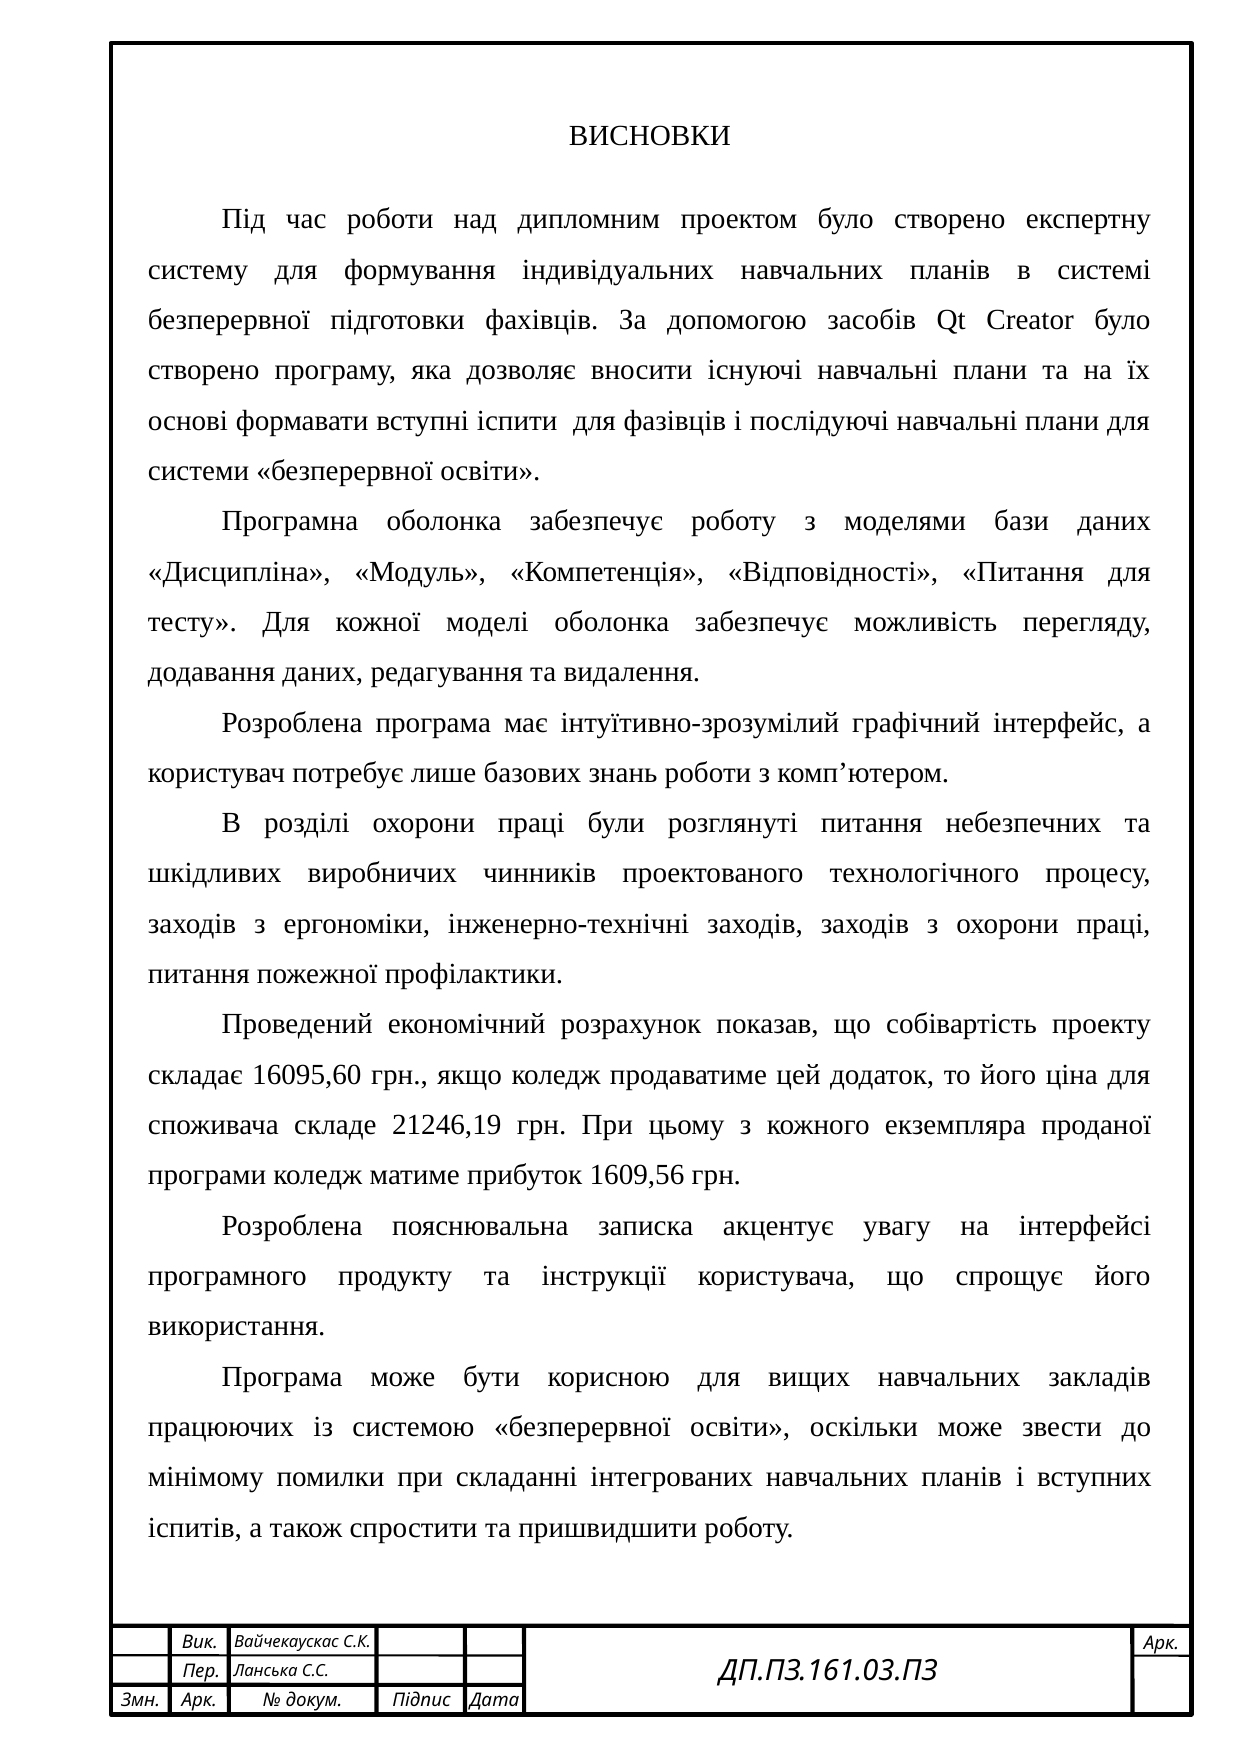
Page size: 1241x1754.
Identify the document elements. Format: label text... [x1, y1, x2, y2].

text Під час роботи над дипломним проектом було створено експертну систему для формування індивідуальних навчальних планів в системі безперервної підготовки фахівців. За допомогою засобів Qt Creator було створено програму, яка дозволяє вносити існуючі навчальні плани та на їх основі формавати вступні іспити для фазівців і послідуючі навчальні плани для системи «безперервної освіти». [148, 202, 1152, 487]
text Програмна оболонка забезпечує роботу з моделями бази даних «Дисципліна», «Модуль», «Компетенція», «Відповідності», «Питання для тесту». Для кожної моделі оболонка забезпечує можливість перегляду, додавання даних, редагування та видалення. [148, 503, 1152, 688]
text Програма може бути корисною для вищих навчальних закладів працюючих із системою «безперервної освіти», оскільки може звести до мінімому помилки при складанні інтегрованих навчальних планів і вступних іспитів, а також спростити та пришвидшити роботу. [148, 1359, 1152, 1543]
text В розділі охорони праці були розглянуті питання небезпечних та шкідливих виробничих чинників проектованого технологічного процесу, заходів з ергономіки, iнженерно-технічні заходів, заходів з охорони праці, питання пожежної профілактики. [148, 805, 1152, 990]
text Розроблена програма має інтуїтивно-зрозумілий графічний інтерфейс, а користувач потребує лише базових знань роботи з комп’ютером. [148, 705, 1152, 788]
text Проведений економічний розрахунок показав, що собівартість проекту складає 16095,60 грн., якщо коледж продаватиме цей додаток, то його ціна для споживача складе 21246,19 грн. При цьому з кожного екземпляра проданої програми коледж матиме прибуток 1609,56 грн. [148, 1007, 1152, 1191]
text Висновки [148, 118, 1152, 152]
text Розроблена пояснювальна записка акцентує увагу на інтерфейсі програмного продукту та інструкції користувача, що спрощує його використання. [148, 1208, 1152, 1342]
